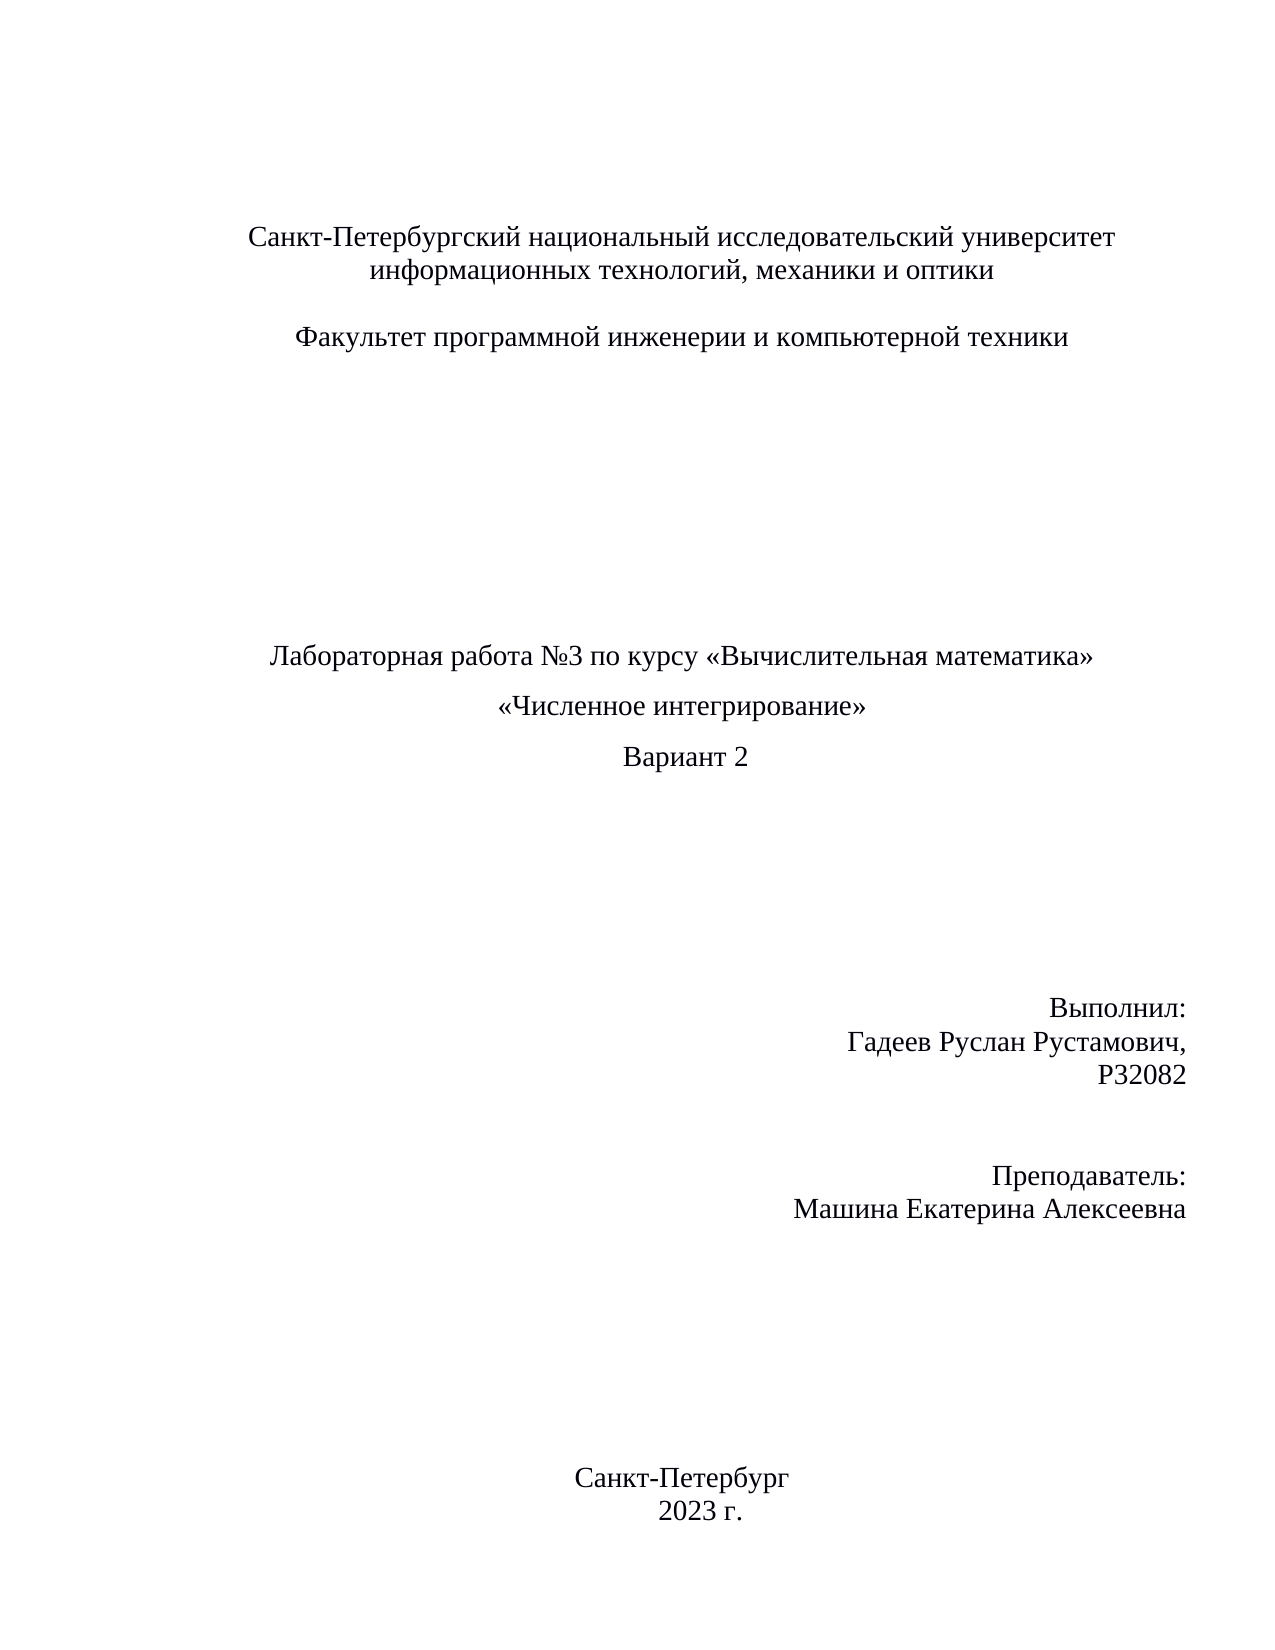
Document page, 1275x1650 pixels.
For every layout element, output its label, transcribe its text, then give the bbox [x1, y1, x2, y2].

text Гадеев Руслан Рустамович, [177, 1024, 1186, 1057]
text Р32082 [177, 1057, 1186, 1091]
text Машина Екатерина Алексеевна [177, 1191, 1186, 1225]
text Преподаватель: [177, 1158, 1186, 1191]
text Санкт-Петербургский национальный исследовательский университет [177, 219, 1186, 252]
text Санкт-Петербург [177, 1460, 1186, 1493]
text «Численное интегрирование» [177, 688, 1186, 722]
text Выполнил: [177, 990, 1186, 1024]
text Вариант 2 [177, 739, 1186, 772]
text Лабораторная работа №3 по курсу «Вычислительная математика» [177, 638, 1186, 672]
text 2023 г. [215, 1493, 1186, 1527]
text Факультет программной инженерии и компьютерной техники [177, 319, 1186, 353]
text информационных технологий, механики и оптики [177, 252, 1186, 286]
